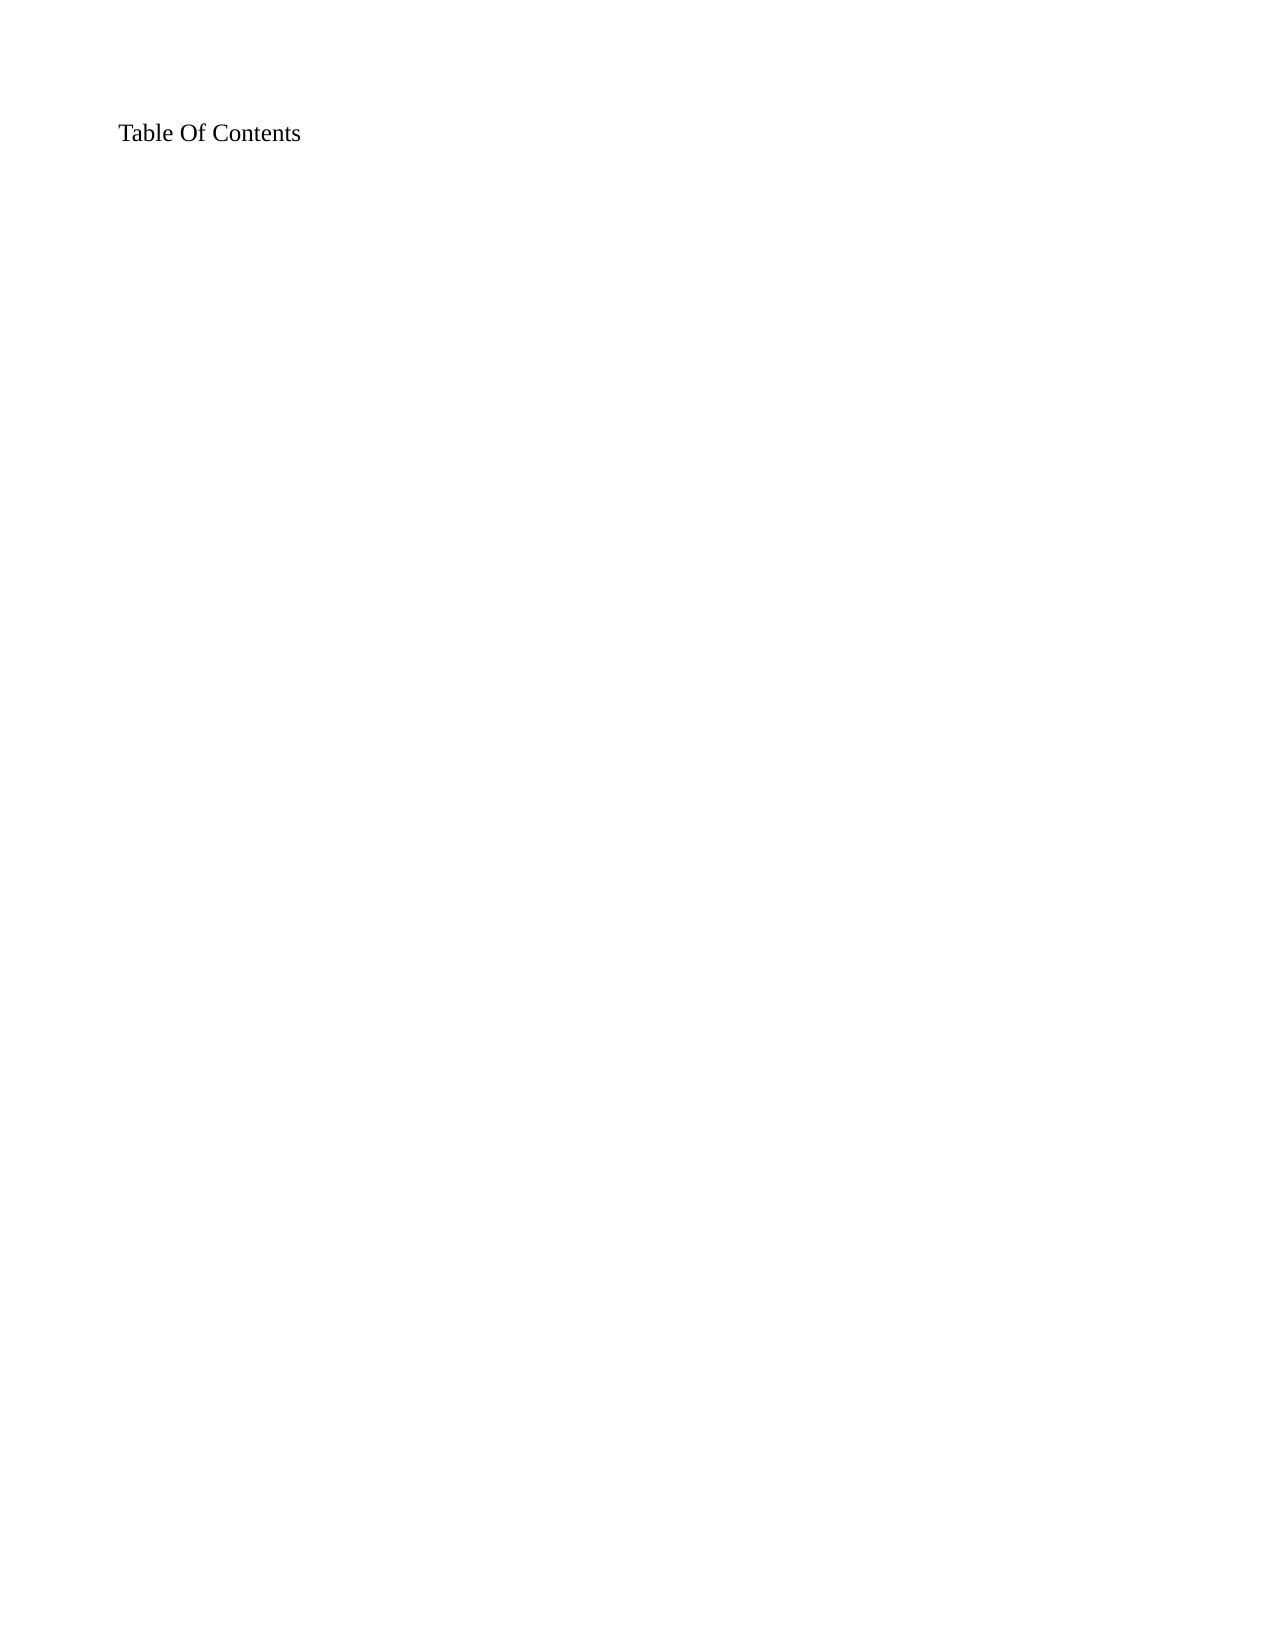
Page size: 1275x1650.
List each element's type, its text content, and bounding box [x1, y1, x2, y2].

text Table Of Contents [118, 118, 1157, 147]
